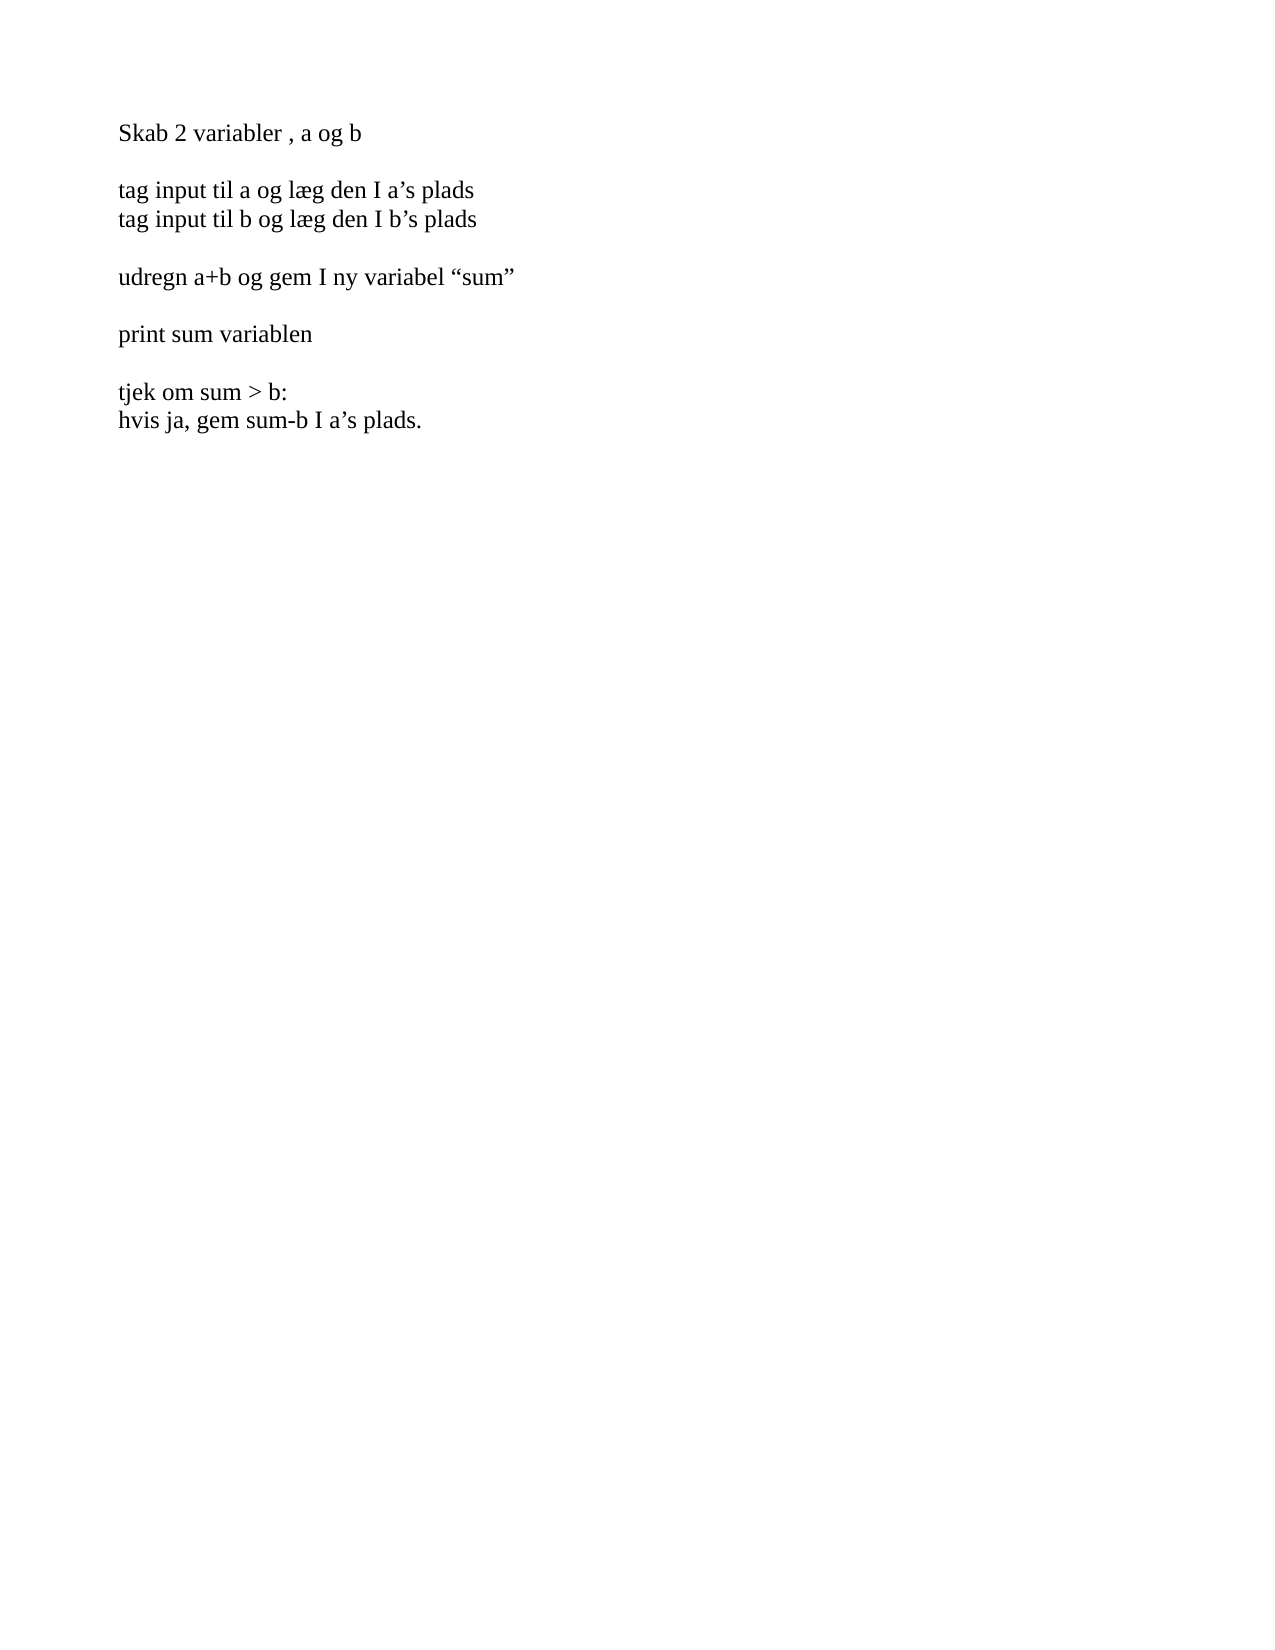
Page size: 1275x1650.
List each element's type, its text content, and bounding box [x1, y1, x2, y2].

text udregn a+b og gem I ny variabel “sum” [118, 262, 1157, 291]
text tag input til a og læg den I a’s plads [118, 176, 1157, 204]
text tjek om sum > b: [118, 377, 1157, 406]
text Skab 2 variabler , a og b [118, 118, 1157, 147]
text tag input til b og læg den I b’s plads [118, 204, 1157, 233]
text hvis ja, gem sum-b I a’s plads. [118, 406, 1157, 434]
text print sum variablen [118, 319, 1157, 348]
